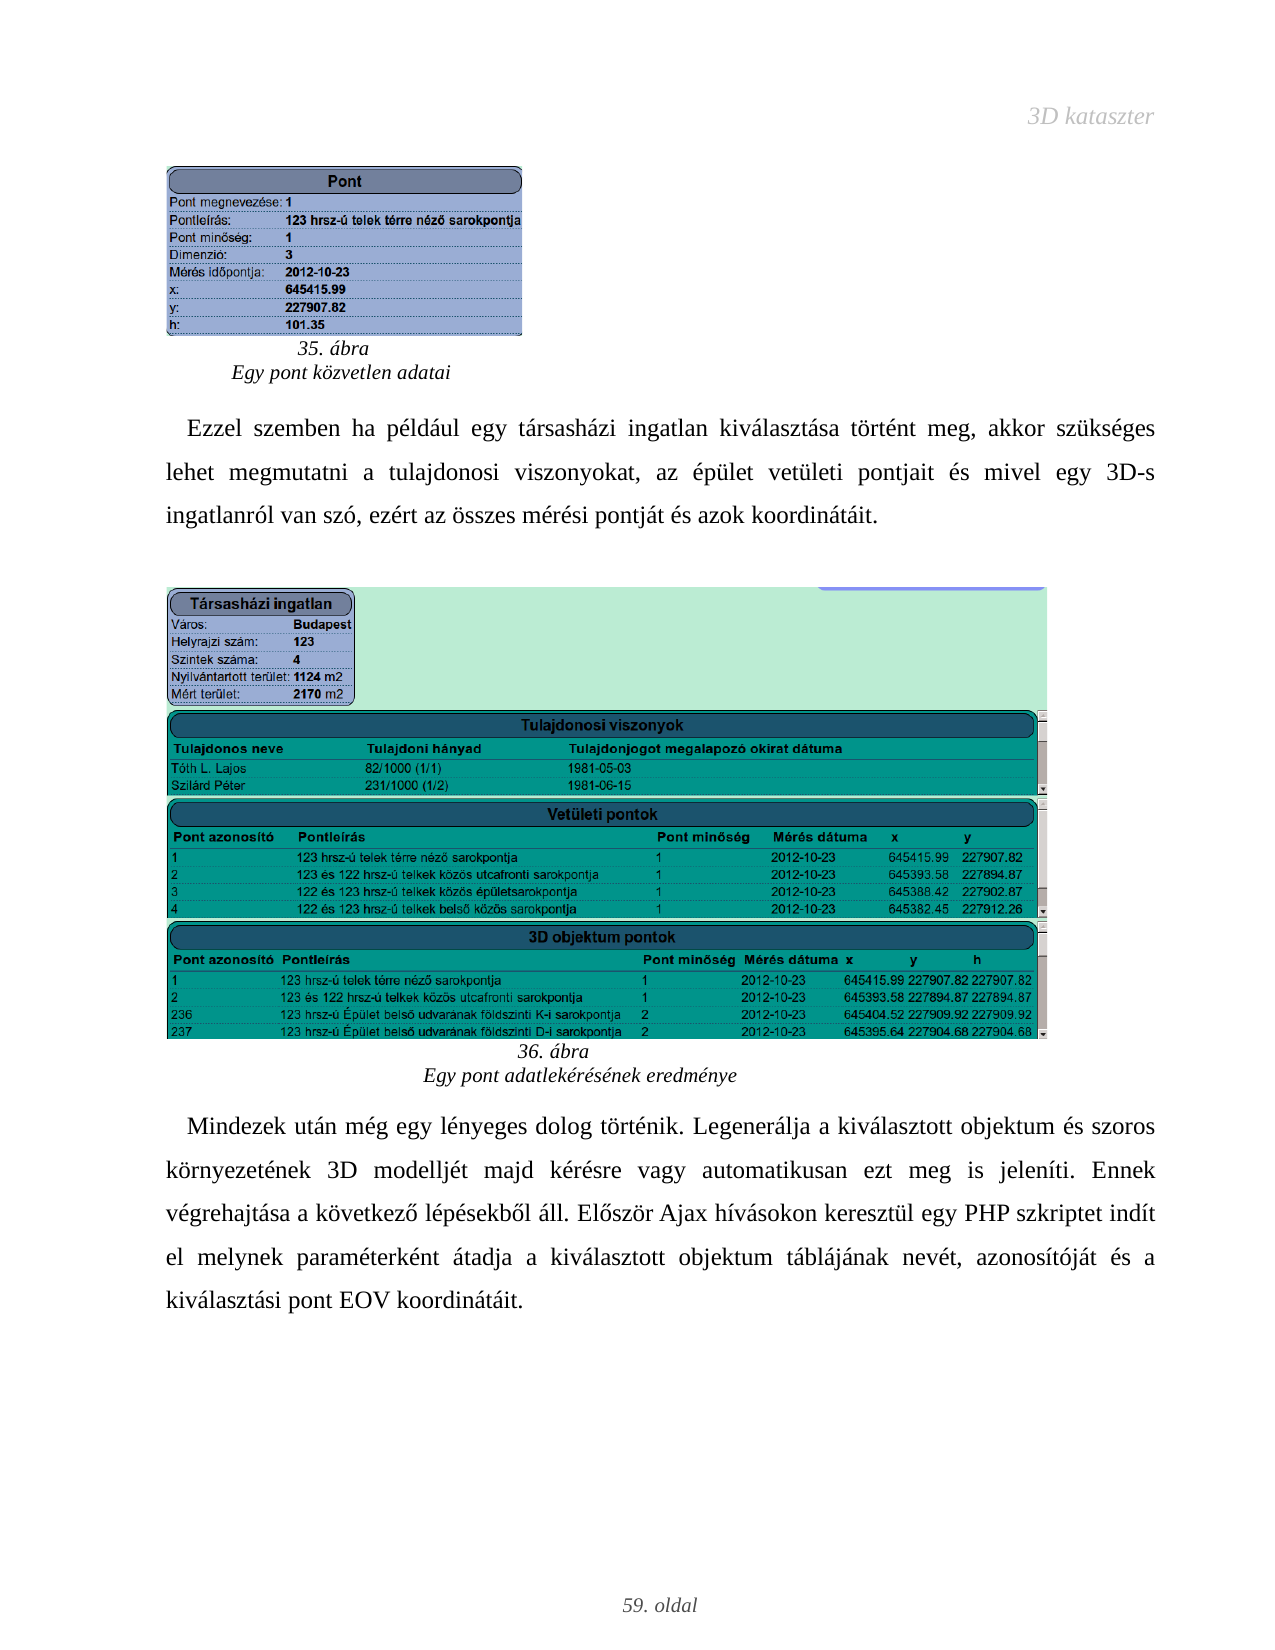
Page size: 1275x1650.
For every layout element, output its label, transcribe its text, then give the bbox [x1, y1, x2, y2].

picture [166, 587, 1048, 1039]
text 36. ábra [166, 1039, 1156, 1063]
text 35. ábra [166, 336, 1156, 360]
text Ezzel szemben ha például egy társasházi ingatlan kiválasztása történt meg, akkor szükséges lehet megmutatni a tulajdonosi viszonyokat, az épület vetületi pontjait és mivel egy 3D-s ingatlanról van szó, ezért az összes mérési pontját és azok koordinátáit. [166, 413, 1156, 529]
text Egy pont adatlekérésének eredménye [166, 1063, 1156, 1087]
picture [166, 166, 523, 336]
text Egy pont közvetlen adatai [166, 360, 1156, 384]
text Mindezek után még egy lényeges dolog történik. Legenerálja a kiválasztott objektum és szoros környezetének 3D modelljét majd kérésre vagy automatikusan ezt meg is jeleníti. Ennek végrehajtása a következő lépésekből áll. Először Ajax hívásokon keresztül egy PHP szkriptet indít el melynek paraméterként átadja a kiválasztott objektum táblájának nevét, azonosítóját és a kiválasztási pont EOV koordinátáit. [166, 1111, 1156, 1314]
